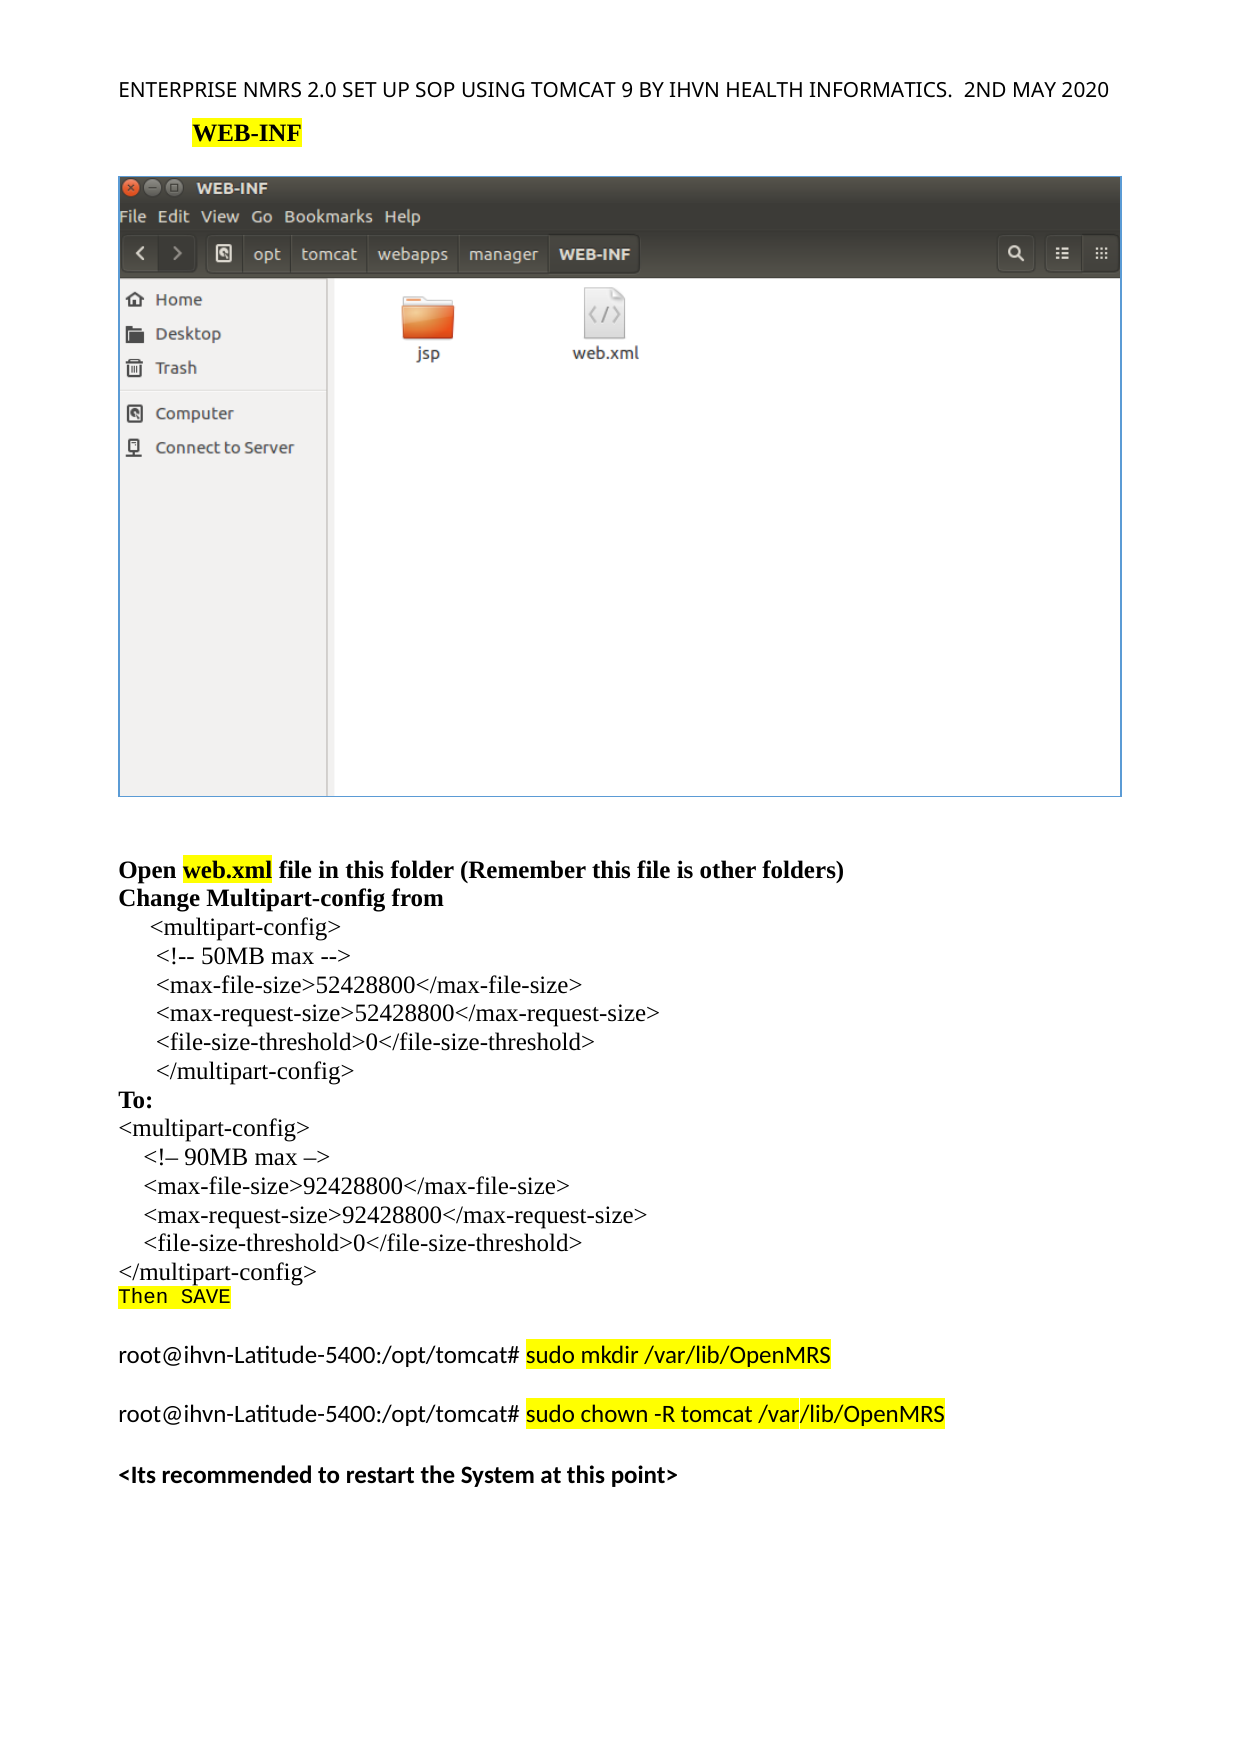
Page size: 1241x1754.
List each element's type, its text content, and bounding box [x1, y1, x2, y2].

text <max-request-size>92428800</max-request-size> [118, 1200, 1122, 1228]
text <!– 90MB max –> [118, 1142, 1122, 1171]
text root@ihvn-Latitude-5400:/opt/tomcat# sudo chown -R tomcat /var/lib/OpenMRS [118, 1398, 1122, 1429]
text root@ihvn-Latitude-5400:/opt/tomcat# sudo mkdir /var/lib/OpenMRS [118, 1339, 1122, 1369]
text WEB-INF [118, 118, 1122, 147]
text Then SAVE [118, 1286, 1122, 1309]
text Open web.xml file in this folder (Remember this file is other folders) [118, 855, 1122, 883]
text <!-- 50MB max --> [118, 941, 1122, 970]
text <max-request-size>52428800</max-request-size> [118, 998, 1122, 1027]
text <multipart-config> [118, 1113, 1122, 1142]
text <multipart-config> [118, 912, 1122, 941]
text </multipart-config> [118, 1056, 1122, 1085]
text <max-file-size>52428800</max-file-size> [118, 970, 1122, 998]
text <Its recommended to restart the System at this point> [118, 1459, 1122, 1490]
text <file-size-threshold>0</file-size-threshold> [118, 1027, 1122, 1056]
text Change Multipart-config from [118, 883, 1122, 912]
text </multipart-config> [118, 1257, 1122, 1286]
text <max-file-size>92428800</max-file-size> [118, 1171, 1122, 1200]
text To: [118, 1085, 1122, 1113]
text <file-size-threshold>0</file-size-threshold> [118, 1228, 1122, 1257]
